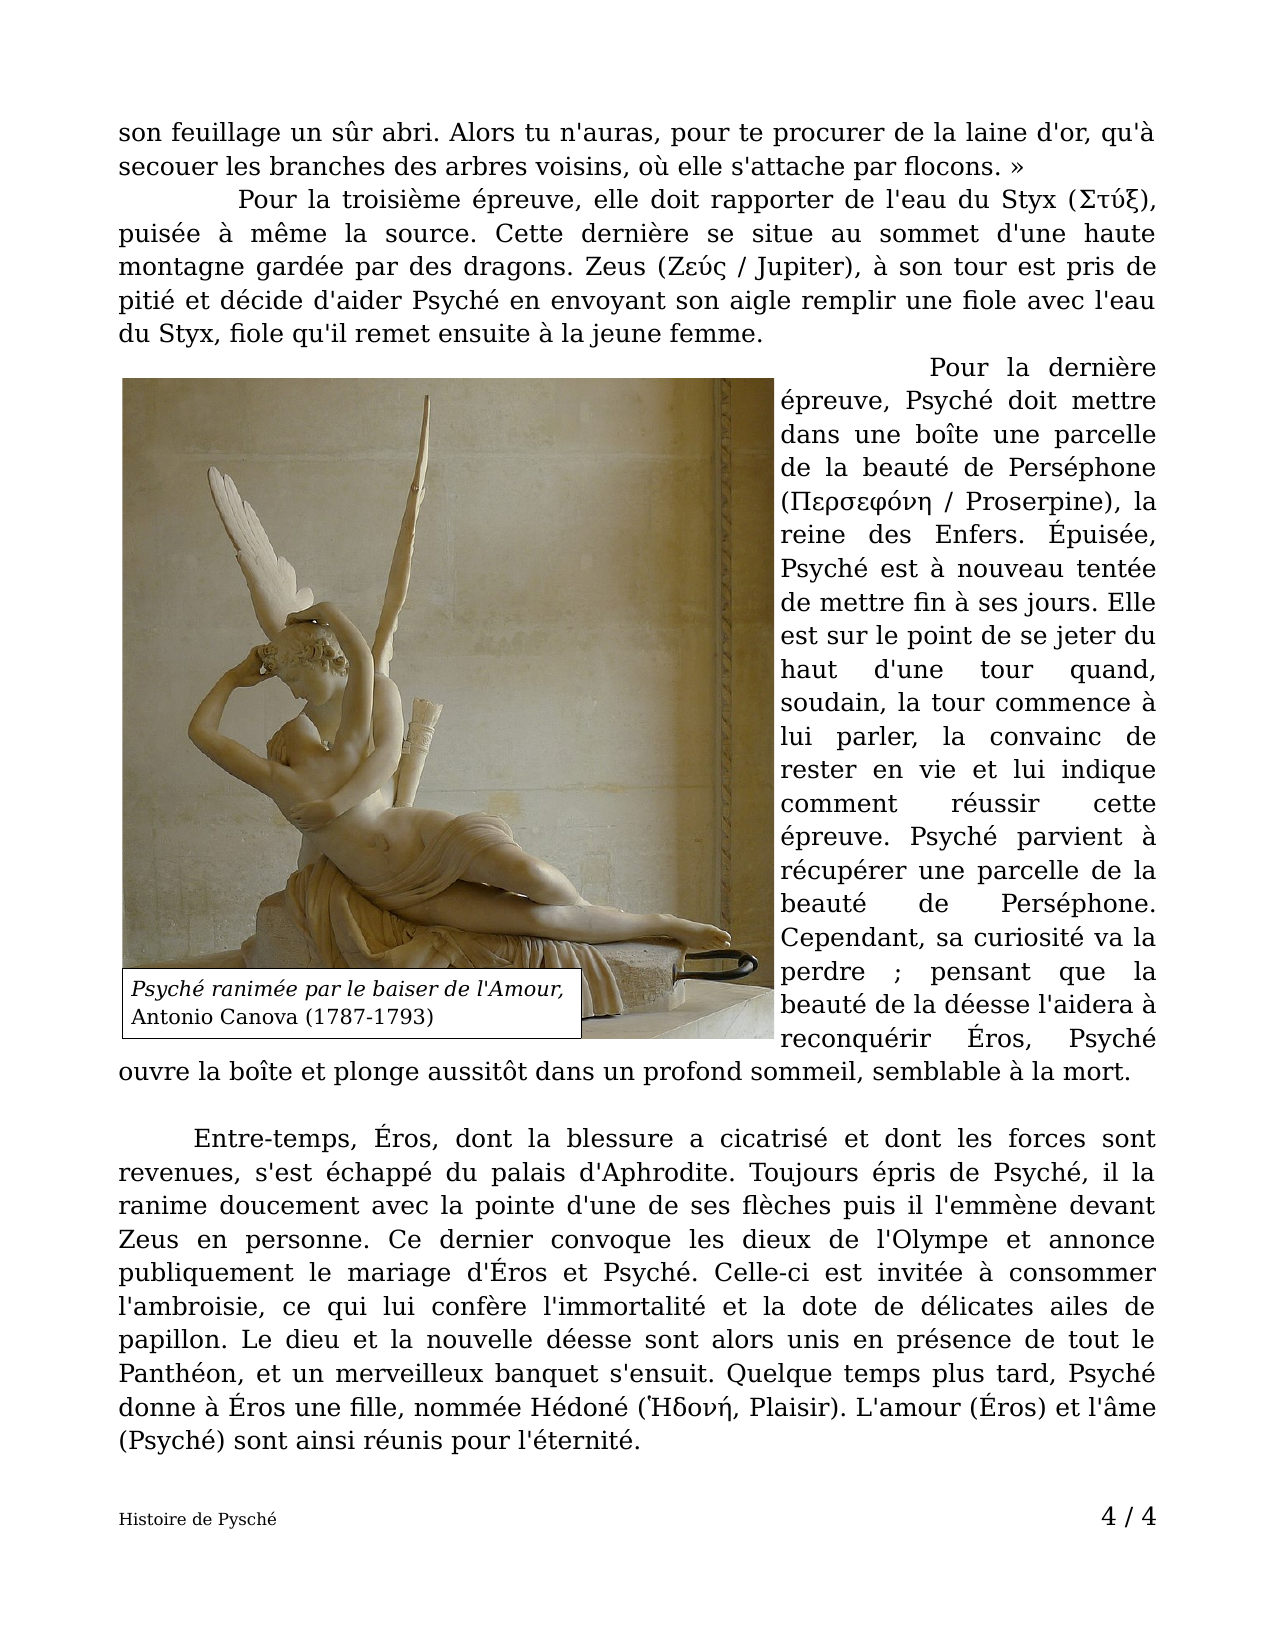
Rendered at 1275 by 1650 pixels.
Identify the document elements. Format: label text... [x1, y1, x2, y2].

text Entre-temps, Éros, dont la blessure a cicatrisé et dont les forces sont revenues, s'est échappé du palais d'Aphrodite. Toujours épris de Psyché, il la ranime doucement avec la pointe d'une de ses flèches puis il l'emmène devant Zeus en personne. Ce dernier convoque les dieux de l'Olympe et annonce publiquement le mariage d'Éros et Psyché. Celle-ci est invitée à consommer l'ambroisie, ce qui lui confère l'immortalité et la dote de délicates ailes de papillon. Le dieu et la nouvelle déesse sont alors unis en présence de tout le Panthéon, et un merveilleux banquet s'ensuit. Quelque temps plus tard, Psyché donne à Éros une fille, nommée Hédoné (Ἡδονή, Plaisir). L'amour (Éros) et l'âme (Psyché) sont ainsi réunis pour l'éternité. [118, 1124, 1157, 1455]
picture [122, 378, 775, 1039]
text Psyché ranimée par le baiser de l'Amour, Antonio Canova (1787-1793) [131, 977, 572, 1029]
text Pour la dernière épreuve, Psyché doit mettre dans une boîte une parcelle de la beauté de Perséphone (Περσεφόνη / Proserpine), la reine des Enfers. Épuisée, Psyché est à nouveau tentée de mettre fin à ses jours. Elle est sur le point de se jeter du haut d'une tour quand, soudain, la tour commence à lui parler, la convainc de rester en vie et lui indique comment réussir cette épreuve. Psyché parvient à récupérer une parcelle de la beauté de Perséphone. Cependant, sa curiosité va la perdre ; pensant que la beauté de la déesse l'aidera à reconquérir Éros, Psyché ouvre la boîte et plonge aussitôt dans un profond sommeil, semblable à la mort. [118, 353, 1157, 1086]
text son feuillage un sûr abri. Alors tu n'auras, pour te procurer de la laine d'or, qu'à secouer les branches des arbres voisins, où elle s'attache par flocons. » [118, 118, 1157, 181]
text Pour la troisième épreuve, elle doit rapporter de l'eau du Styx (Στύξ), puisée à même la source. Cette dernière se situe au sommet d'une haute montagne gardée par des dragons. Zeus (Ζεύς / Jupiter), à son tour est pris de pitié et décide d'aider Psyché en envoyant son aigle remplir une fiole avec l'eau du Styx, fiole qu'il remet ensuite à la jeune femme. [118, 185, 1157, 348]
